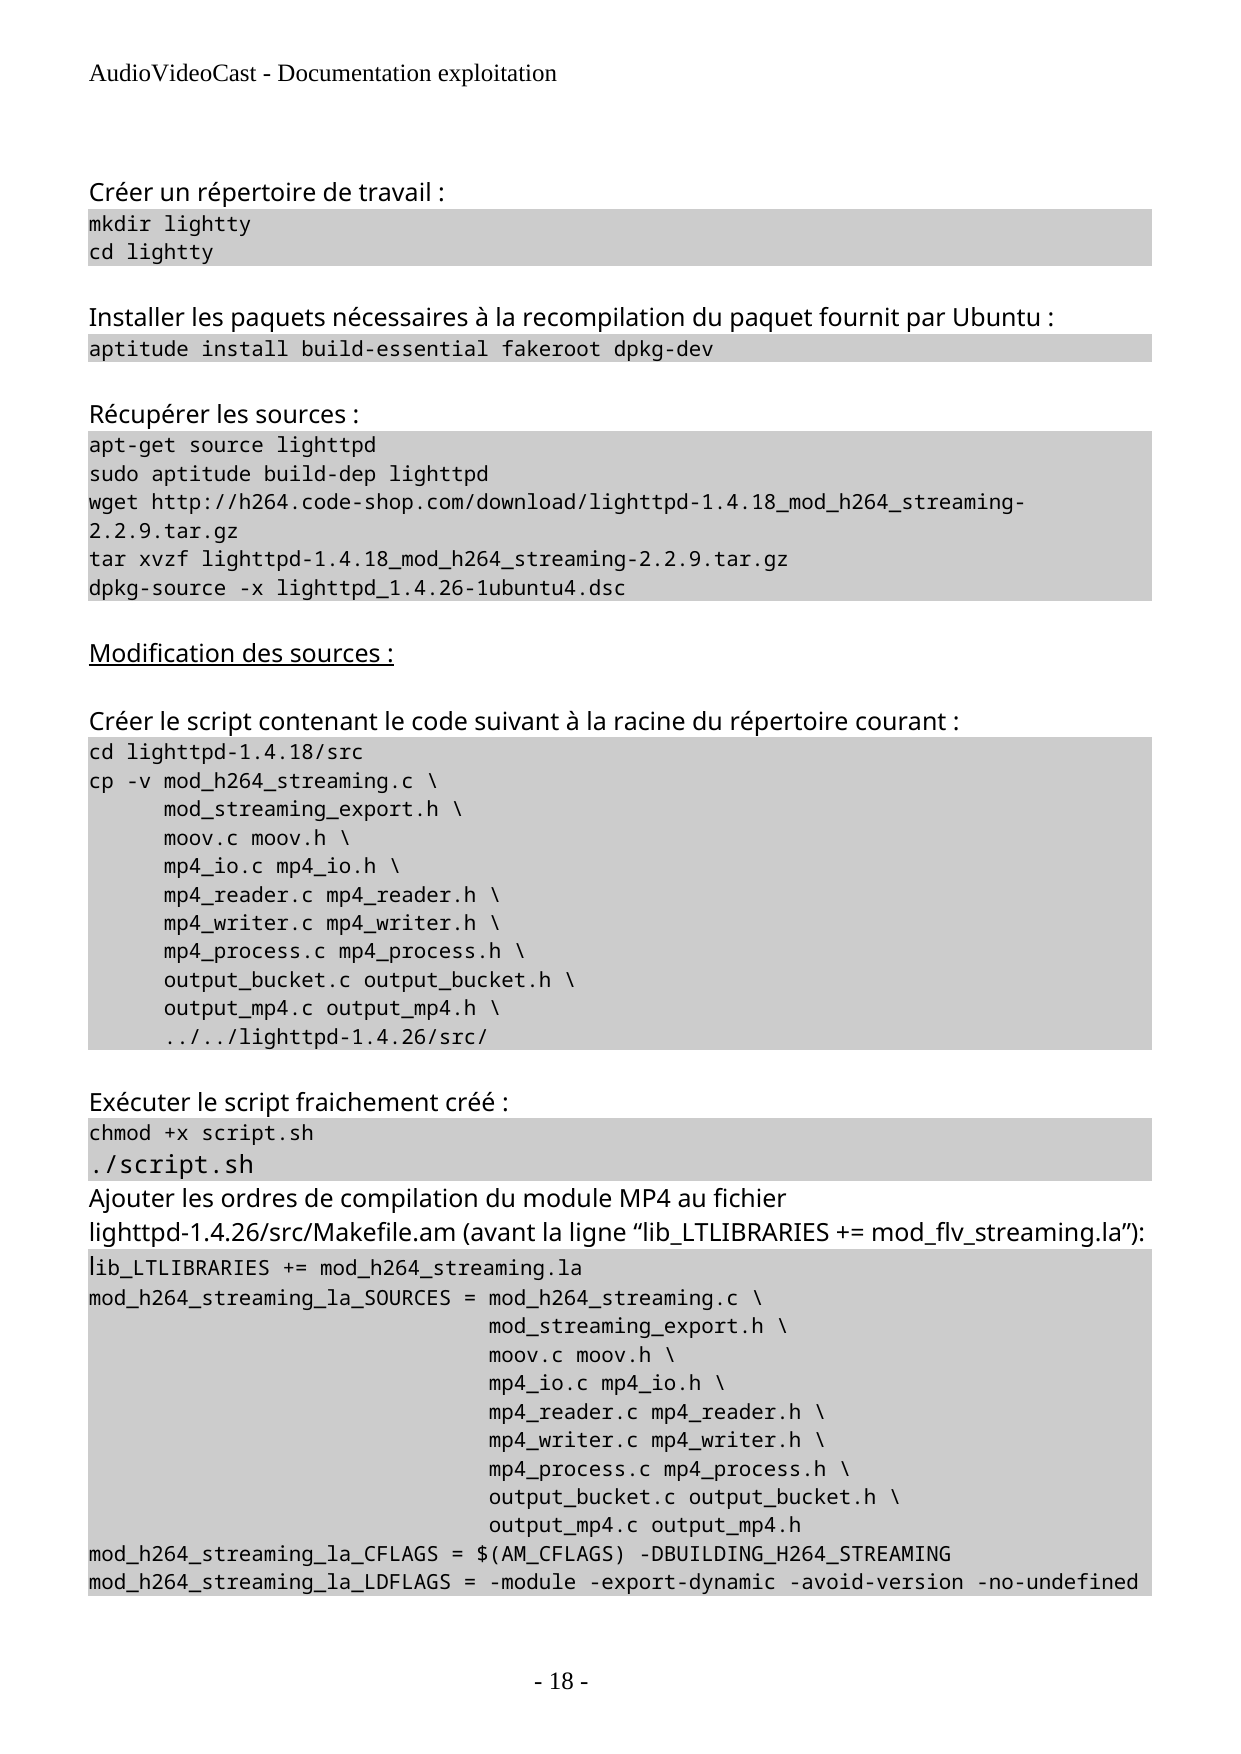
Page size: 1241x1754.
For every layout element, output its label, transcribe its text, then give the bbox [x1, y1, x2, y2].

text mp4_process.c mp4_process.h \ [88, 1454, 1152, 1482]
text moov.c moov.h \ [88, 1340, 1152, 1368]
text cp -v mod_h264_streaming.c \ [88, 766, 1152, 794]
text apt-get source lighttpd [88, 431, 1152, 459]
text mod_streaming_export.h \ [88, 1312, 1152, 1340]
text Créer un répertoire de travail : [88, 175, 1152, 209]
text tar xvzf lighttpd-1.4.18_mod_h264_streaming-2.2.9.tar.gz [88, 544, 1152, 573]
text Créer le script contenant le code suivant à la racine du répertoire courant : [88, 703, 1152, 737]
text Ajouter les ordres de compilation du module MP4 au fichier lighttpd-1.4.26/src/Makefile.am (avant la ligne “lib_LTLIBRARIES += mod_flv_streaming.la”): [88, 1181, 1152, 1249]
text cd lighttpd-1.4.18/src [88, 737, 1152, 766]
text mod_streaming_export.h \ [88, 794, 1152, 823]
text mod_h264_streaming_la_CFLAGS = $(AM_CFLAGS) -DBUILDING_H264_STREAMING [88, 1539, 1152, 1567]
text dpkg-source -x lighttpd_1.4.26-1ubuntu4.dsc [88, 573, 1152, 601]
text lib_LTLIBRARIES += mod_h264_streaming.la [88, 1249, 1152, 1283]
text mp4_writer.c mp4_writer.h \ [88, 908, 1152, 937]
text Installer les paquets nécessaires à la recompilation du paquet fournit par Ubuntu : [88, 300, 1152, 334]
text chmod +x script.sh [88, 1118, 1152, 1147]
text mp4_reader.c mp4_reader.h \ [88, 1397, 1152, 1425]
text mkdir lightty [88, 209, 1152, 237]
text output_mp4.c output_mp4.h [88, 1511, 1152, 1539]
text mp4_writer.c mp4_writer.h \ [88, 1425, 1152, 1454]
text aptitude install build-essential fakeroot dpkg-dev [88, 334, 1152, 362]
text mp4_process.c mp4_process.h \ [88, 937, 1152, 965]
text output_mp4.c output_mp4.h \ [88, 993, 1152, 1022]
text mod_h264_streaming_la_SOURCES = mod_h264_streaming.c \ [88, 1283, 1152, 1312]
text Récupérer les sources : [88, 397, 1152, 431]
text mod_h264_streaming_la_LDFLAGS = -module -export-dynamic -avoid-version -no-undefined [88, 1567, 1152, 1596]
text output_bucket.c output_bucket.h \ [88, 1482, 1152, 1511]
text moov.c moov.h \ [88, 823, 1152, 851]
text mp4_reader.c mp4_reader.h \ [88, 880, 1152, 908]
text ./script.sh [88, 1147, 1152, 1181]
text cd lightty [88, 237, 1152, 266]
text output_bucket.c output_bucket.h \ [88, 965, 1152, 993]
text mp4_io.c mp4_io.h \ [88, 851, 1152, 880]
text ../../lighttpd-1.4.26/src/ [88, 1022, 1152, 1050]
text Exécuter le script fraichement créé : [88, 1084, 1152, 1118]
text mp4_io.c mp4_io.h \ [88, 1368, 1152, 1397]
text sudo aptitude build-dep lighttpd [88, 459, 1152, 487]
text wget http://h264.code-shop.com/download/lighttpd-1.4.18_mod_h264_streaming-2.2.9.tar.gz [88, 487, 1152, 544]
text Modification des sources : [88, 635, 1152, 669]
